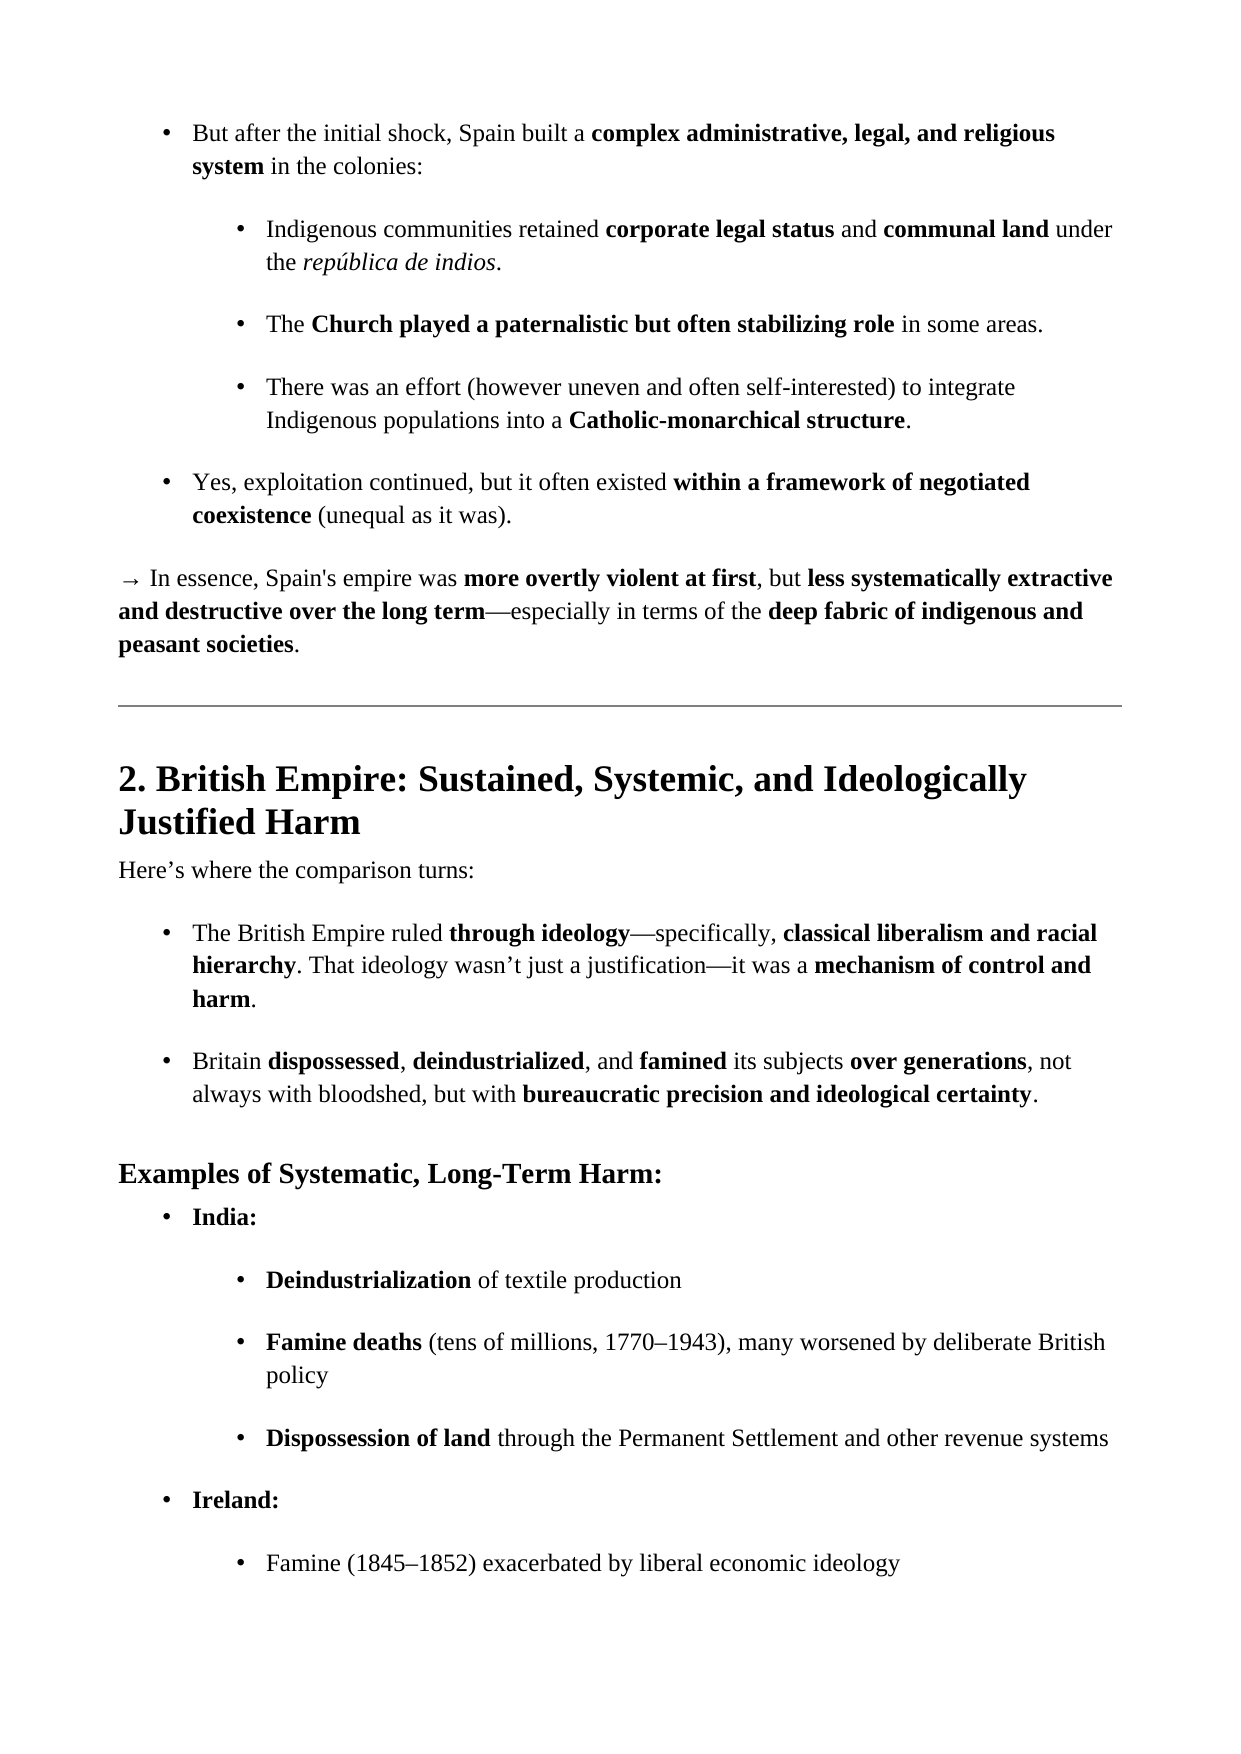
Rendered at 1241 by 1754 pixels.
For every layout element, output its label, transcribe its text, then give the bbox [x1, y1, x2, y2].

list Indigenous communities retained corporate legal status and communal land under the república de indios. [236, 214, 1122, 275]
list Ireland: [162, 1485, 1122, 1514]
list The British Empire ruled through ideology—specifically, classical liberalism and racial hierarchy. That ideology wasn’t just a justification—it was a mechanism of control and harm. [162, 918, 1122, 1012]
list The Church played a paternalistic but often stabilizing role in some areas. [236, 309, 1122, 338]
list Yes, exploitation continued, but it often existed within a framework of negotiated coexistence (unequal as it was). [162, 467, 1122, 529]
list India: [162, 1202, 1122, 1231]
subtitle 2. British Empire: Sustained, Systemic, and Ideologically Justified Harm [118, 756, 1122, 843]
list Famine deaths (tens of millions, 1770–1943), many worsened by deliberate British policy [236, 1327, 1122, 1389]
list There was an effort (however uneven and often self-interested) to integrate Indigenous populations into a Catholic-monarchical structure. [236, 372, 1122, 433]
list But after the initial shock, Spain built a complex administrative, legal, and religious system in the colonies: [162, 118, 1122, 180]
subtitle Examples of Systematic, Long-Term Harm: [118, 1156, 1122, 1190]
text → In essence, Spain's empire was more overtly violent at first, but less systematically extractive and destructive over the long term—especially in terms of the deep fabric of indigenous and peasant societies. [118, 563, 1122, 657]
list Deindustrialization of textile production [236, 1265, 1122, 1293]
list Dispossession of land through the Permanent Settlement and other revenue systems [236, 1423, 1122, 1452]
text Here’s where the comparison turns: [118, 855, 1122, 884]
list Famine (1845–1852) exacerbated by liberal economic ideology [236, 1548, 1122, 1577]
list Britain dispossessed, deindustrialized, and famined its subjects over generations, not always with bloodshed, but with bureaucratic precision and ideological certainty. [162, 1046, 1122, 1108]
